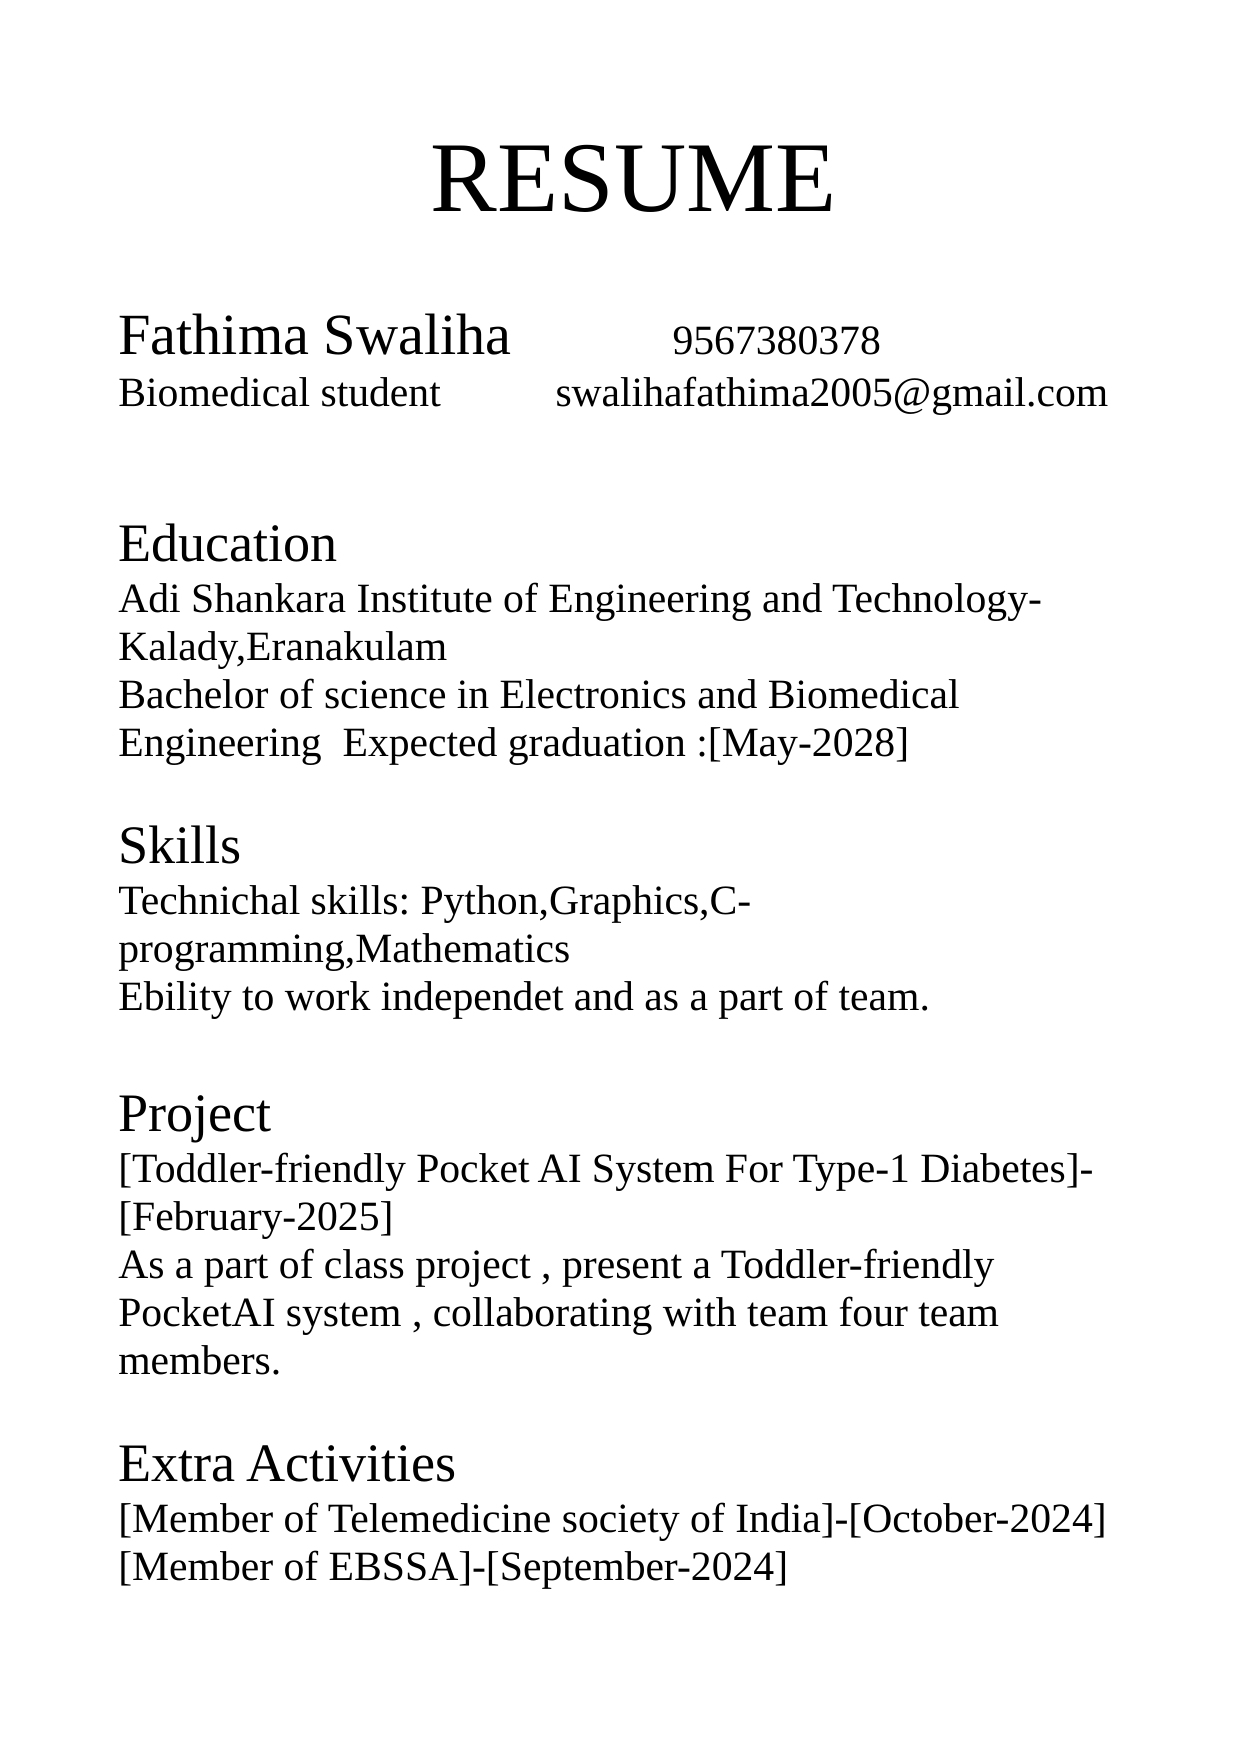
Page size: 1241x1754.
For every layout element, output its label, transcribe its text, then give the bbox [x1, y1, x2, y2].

text Technichal skills: Python,Graphics,C-programming,Mathematics [118, 875, 1122, 971]
text Education [118, 511, 1122, 573]
text [Member of Telemedicine society of India]-[October-2024] [118, 1493, 1122, 1541]
text Project [118, 1081, 1122, 1143]
text Fathima Swaliha 9567380378 [118, 233, 1122, 367]
text RESUME [118, 118, 1122, 233]
text Biomedical student swalihafathima2005@gmail.com [118, 367, 1122, 415]
text As a part of class project , present a Toddler-friendly PocketAI system , collaborating with team four team members. [118, 1239, 1122, 1383]
text [Toddler-friendly Pocket AI System For Type-1 Diabetes]-[February-2025] [118, 1143, 1122, 1239]
text Adi Shankara Institute of Engineering and Technology-Kalady,Eranakulam [118, 573, 1122, 669]
text Extra Activities [118, 1431, 1122, 1493]
text [Member of EBSSA]-[September-2024] [118, 1541, 1122, 1589]
text Ebility to work independet and as a part of team. [118, 971, 1122, 1019]
text Skills [118, 813, 1122, 875]
text Bachelor of science in Electronics and Biomedical Engineering Expected graduation :[May-2028] [118, 669, 1122, 765]
